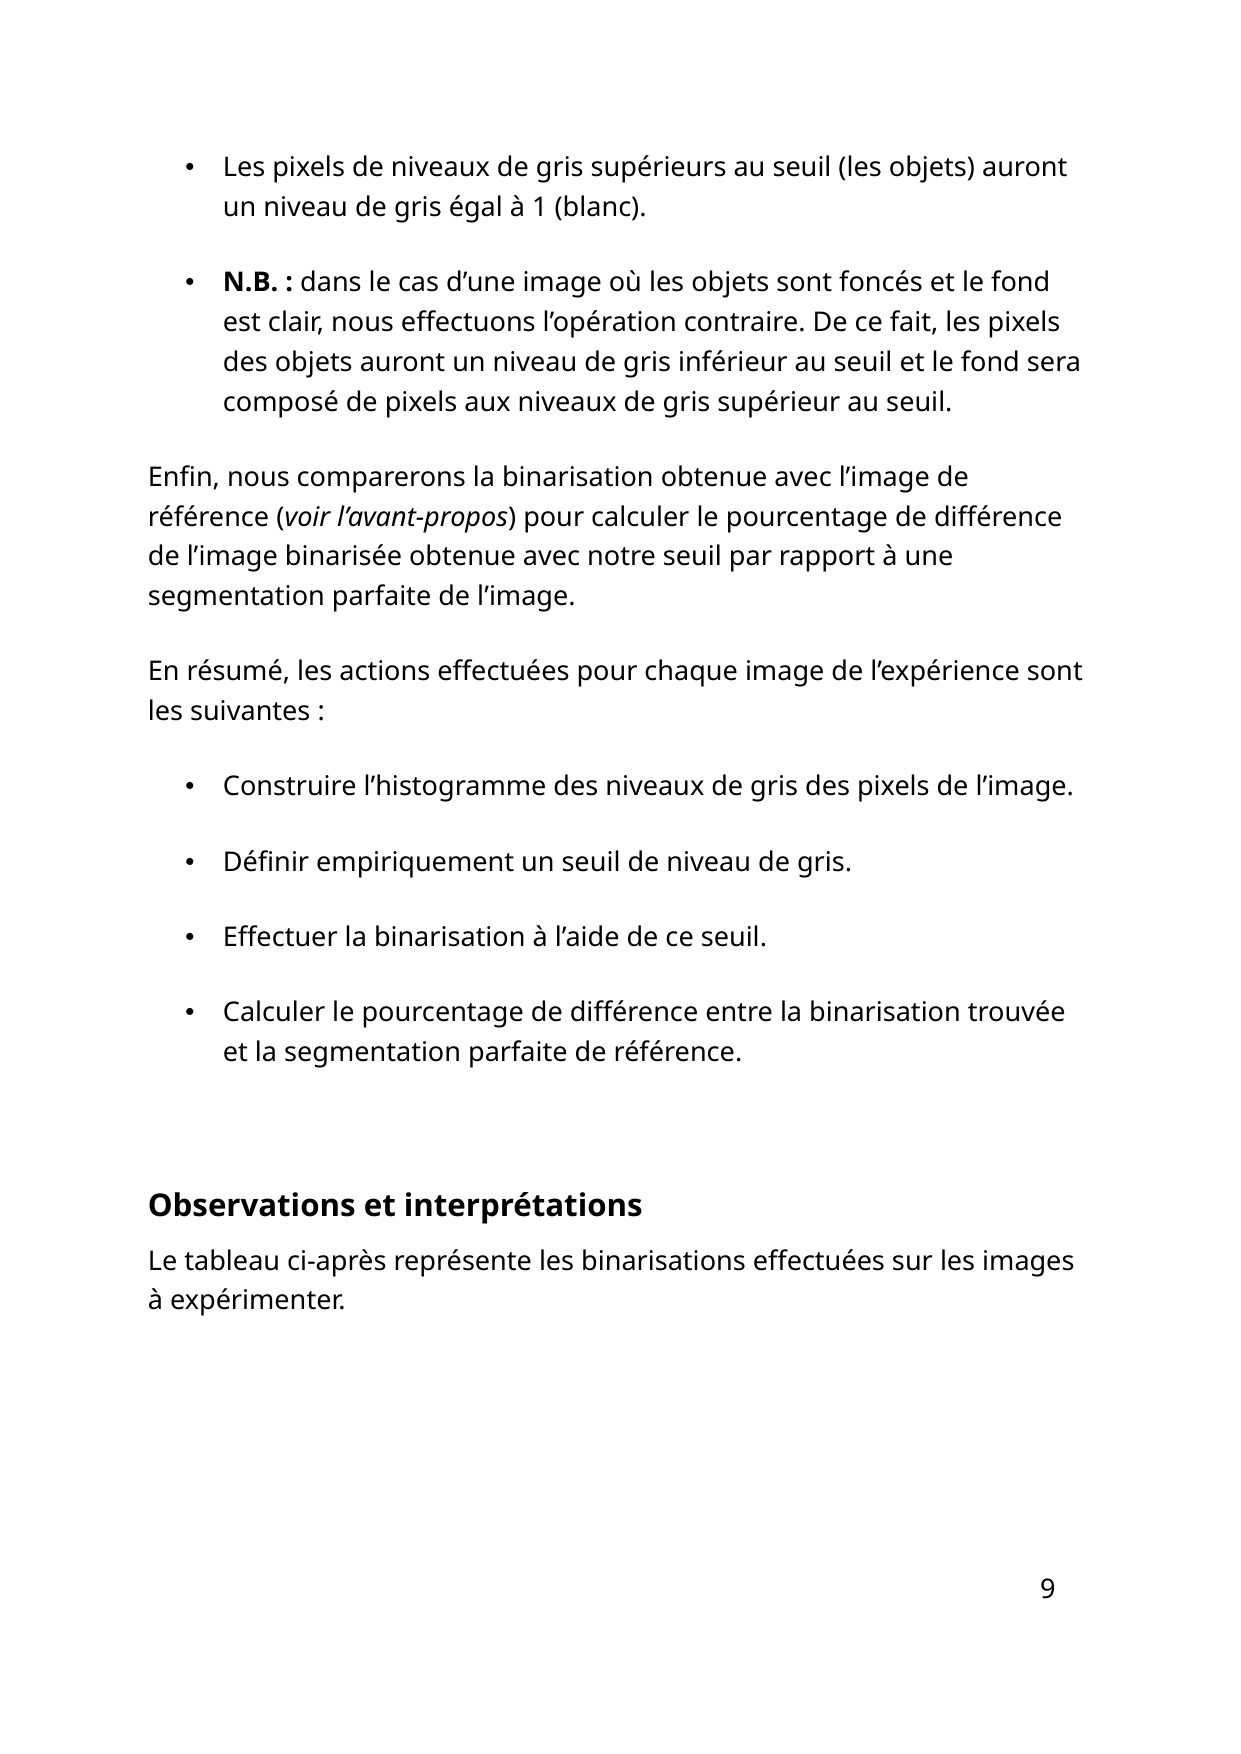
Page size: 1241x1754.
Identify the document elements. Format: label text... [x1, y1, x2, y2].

text Le tableau ci-après représente les binarisations effectuées sur les images à expérimenter. [148, 1241, 1093, 1318]
list Calculer le pourcentage de différence entre la binarisation trouvée et la segmentation parfaite de référence. [185, 992, 1093, 1069]
text En résumé, les actions effectuées pour chaque image de l’expérience sont les suivantes : [148, 652, 1093, 728]
text Enfin, nous comparerons la binarisation obtenue avec l’image de référence (voir l’avant-propos) pour calculer le pourcentage de différence de l’image binarisée obtenue avec notre seuil par rapport à une segmentation parfaite de l’image. [148, 457, 1093, 613]
list N.B. : dans le cas d’une image où les objets sont foncés et le fond est clair, nous effectuons l’opération contraire. De ce fait, les pixels des objets auront un niveau de gris inférieur au seuil et le fond sera composé de pixels aux niveaux de gris supérieur au seuil. [185, 263, 1093, 419]
list Construire l’histogramme des niveaux de gris des pixels de l’image. [185, 767, 1093, 804]
text Observations et interprétations [148, 1183, 1093, 1225]
list Définir empiriquement un seuil de niveau de gris. [185, 842, 1093, 879]
list Effectuer la binarisation à l’aide de ce seuil. [185, 917, 1093, 954]
list Les pixels de niveaux de gris supérieurs au seuil (les objets) auront un niveau de gris égal à 1 (blanc). [185, 148, 1093, 224]
